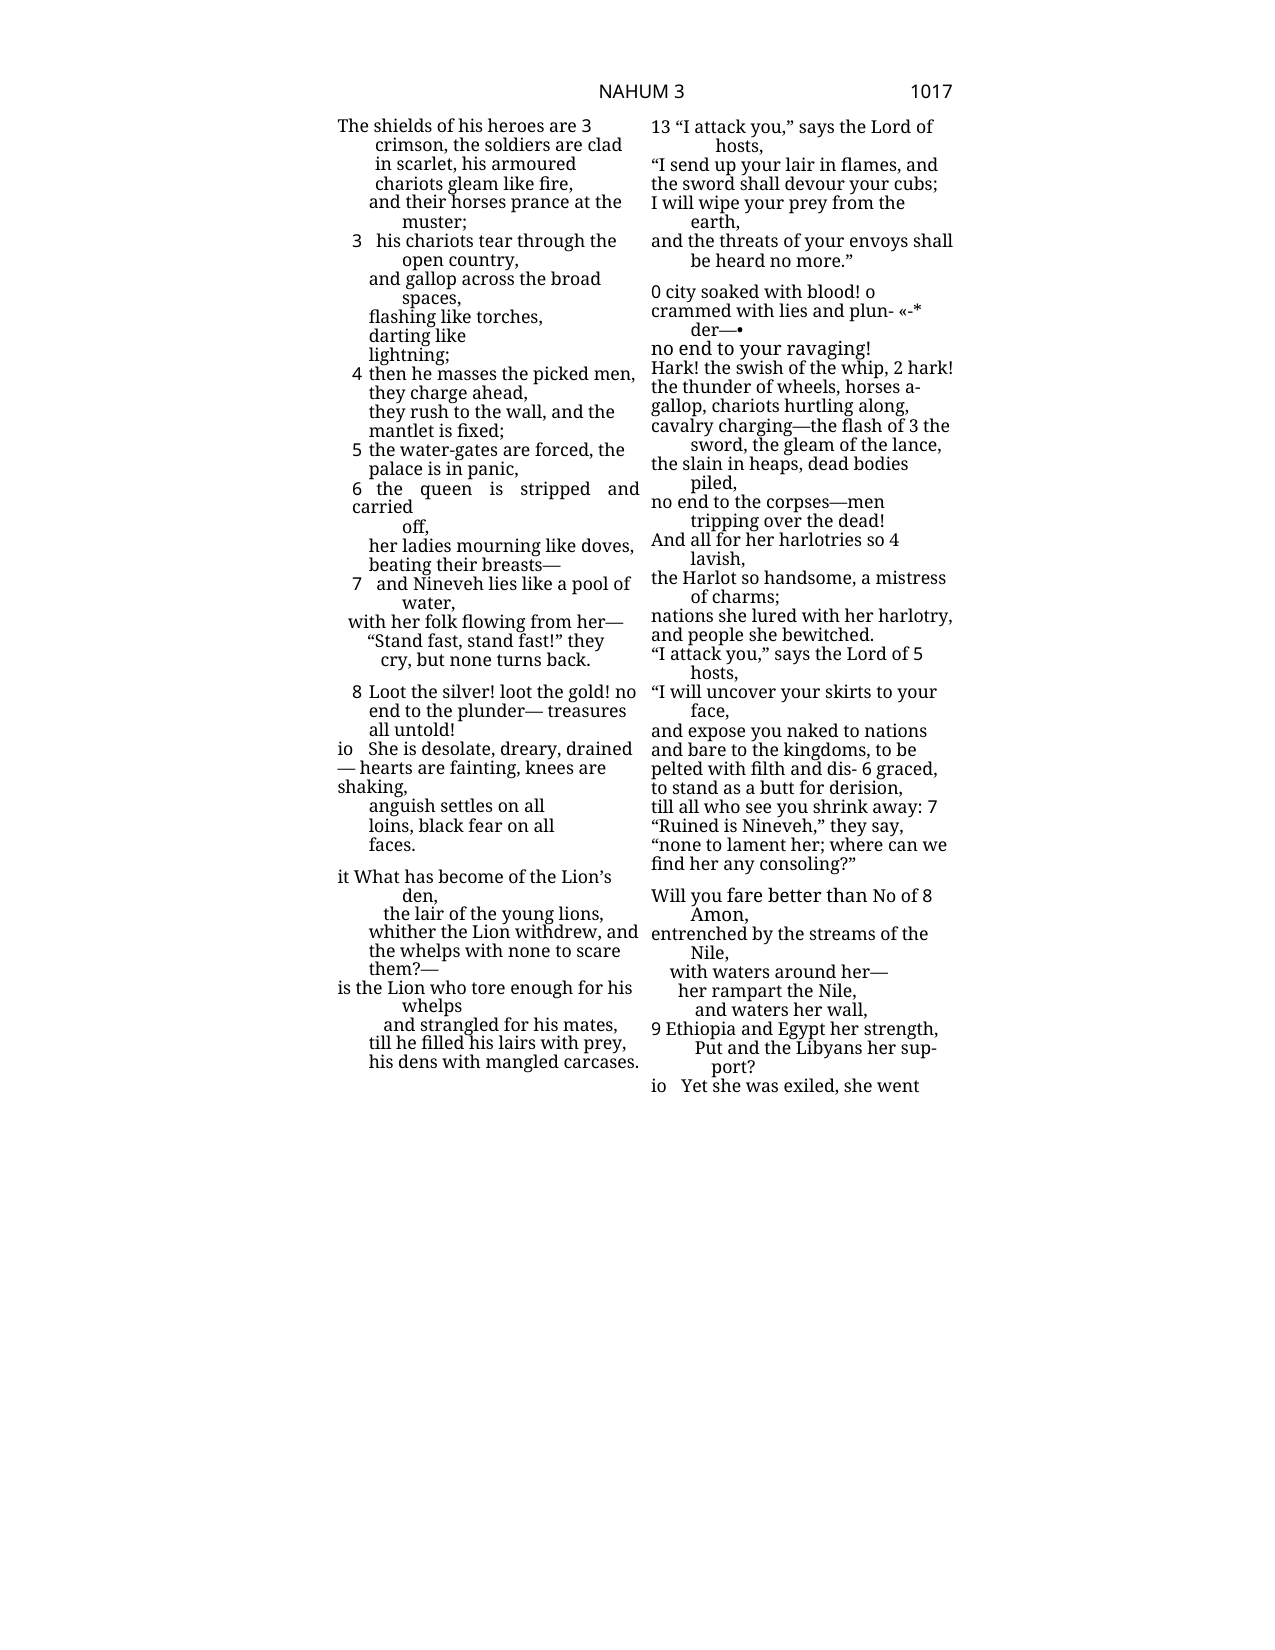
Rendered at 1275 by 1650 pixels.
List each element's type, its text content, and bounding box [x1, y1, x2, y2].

text crammed with lies and plun- «-* der—• [651, 302, 953, 341]
text they rush to the wall, and the mantlet is fixed; [368, 403, 640, 442]
text it What has become of the Lion’s den, [337, 869, 640, 906]
list and Nineveh lies like a pool of [352, 575, 640, 594]
text and their horses prance at the muster; [368, 194, 640, 232]
text to stand as a butt for de­rision, [651, 779, 953, 798]
text and strangled for his mates, till he filled his lairs with prey, his dens with mangled car­cases. [368, 1016, 640, 1072]
text the lair of the young lions, whither the Lion withdrew, and the whelps with none to scare them?— [368, 906, 640, 979]
list the queen is stripped and carried [352, 480, 640, 518]
text 9 Ethiopia and Egypt her strength, [651, 1020, 953, 1039]
text io She is desolate, dreary, drained— hearts are fainting, knees are shaking, [337, 740, 640, 797]
text off, [402, 518, 640, 537]
text her ladies mourning like doves, beating their breasts— [368, 537, 640, 575]
text open country, [402, 251, 640, 270]
list the water-gates are forced, the palace is in panic, [352, 442, 640, 480]
text Will you fare better than No of 8 Amon, [651, 887, 953, 925]
text And all for her harlotries so 4 lavish, [651, 531, 953, 569]
text entrenched by the streams of the Nile, [651, 925, 953, 963]
text her rampart the Nile, and waters her wall, [678, 982, 868, 1020]
text “I attack you,” says the Lord of 5 hosts, [651, 646, 953, 684]
list Loot the silver! loot the gold! no end to the plunder— treasures all untold! [352, 683, 640, 740]
text flashing like torches, darting like lightning; [368, 308, 548, 365]
text Put and the Libyans her sup­port? [694, 1039, 953, 1077]
text is the Lion who tore enough for his whelps [337, 979, 640, 1016]
text till all who see you shrink away: 7 “Ruined is Nineveh,” they say, “none to lament her; where can we find her any con­soling?” [651, 798, 953, 874]
text 0 city soaked with blood! o [651, 283, 953, 302]
text the Harlot so handsome, a mis­tress of charms; [651, 569, 953, 607]
text Hark! the swish of the whip, 2 hark! the thunder of wheels, horses a-gallop, chariots hur­tling along, [651, 359, 953, 417]
text and the threats of your envoys shall be heard no more.” [651, 233, 953, 271]
text no end to the corpses—men tripping over the dead! [651, 493, 953, 531]
text 13 “I attack you,” says the Lord of hosts, [651, 117, 953, 156]
text the slain in heaps, dead bodies piled, [651, 455, 953, 493]
list then he masses the picked men, they charge ahead, [352, 365, 640, 403]
text and expose you naked to nations and bare to the kingdoms, to be pelted with filth and dis- 6 graced, [651, 722, 953, 779]
text The shields of his heroes are 3 crimson, the soldiers are clad in scarlet, his armoured chariots gleam like fire, [337, 117, 640, 194]
text cavalry charging—the flash of 3 the sword, the gleam of the lance, [651, 417, 953, 455]
text and people she bewitched. [651, 626, 953, 646]
text with her folk flowing from her— “Stand fast, stand fast!” they cry, but none turns back. [337, 613, 634, 670]
text “I send up your lair in flames, and the sword shall devour your cubs; [651, 156, 953, 194]
text I will wipe your prey from the earth, [651, 194, 953, 233]
text with waters around her— [669, 963, 953, 982]
text and gallop across the broad spaces, [368, 270, 640, 308]
text no end to your ravaging! [651, 341, 953, 359]
list his chariots tear through the [352, 232, 640, 251]
text “I will uncover your skirts to your face, [651, 684, 953, 722]
text anguish settles on all loins, black fear on all faces. [368, 797, 588, 856]
text nations she lured with her har­lotry, [651, 607, 953, 626]
text io Yet she was exiled, she went [651, 1077, 953, 1096]
text water, [402, 594, 640, 613]
